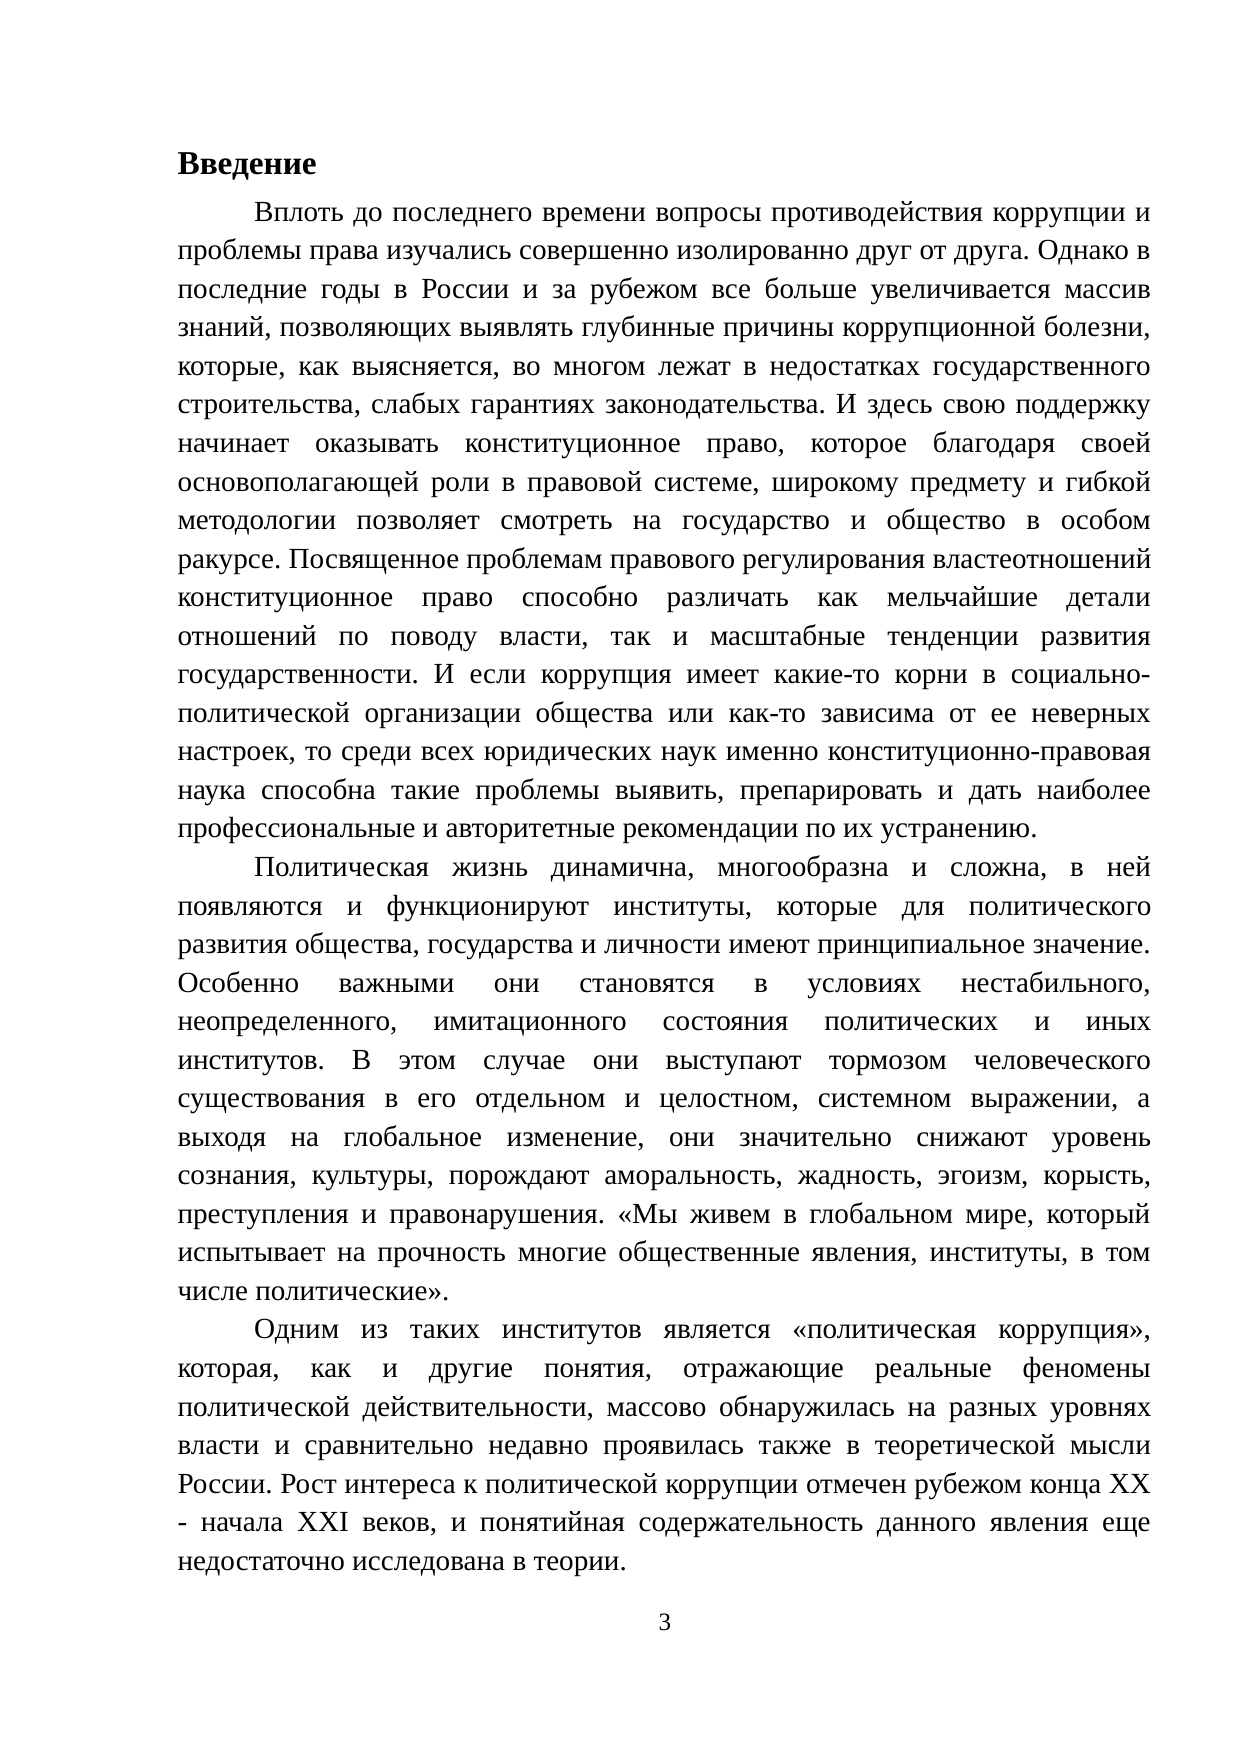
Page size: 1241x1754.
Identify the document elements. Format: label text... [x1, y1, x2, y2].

text Политическая жизнь динамична, многообразна и сложна, в ней появляются и функционируют институты, которые для политического развития общества, государства и личности имеют принципиальное значение. Особенно важными они становятся в условиях нестабильного, неопределенного, имитационного состояния политических и иных институтов. В этом случае они выступают тормозом человеческого существования в его отдельном и целостном, системном выражении, а выходя на глобальное изменение, они значительно снижают уровень сознания, культуры, порождают аморальность, жадность, эгоизм, корысть, преступления и правонарушения. «Мы живем в глобальном мире, который испытывает на прочность многие общественные явления, институты, в том числе политические». [177, 849, 1152, 1307]
text Одним из таких институтов является «политическая коррупция», которая, как и другие понятия, отражающие реальные феномены политической действительности, массово обнаружилась на разных уровнях власти и сравнительно недавно проявилась также в теоретической мысли России. Рост интереса к политической коррупции отмечен рубежом конца XX - начала XXI веков, и понятийная содержательность данного явления еще недостаточно исследована в теории. [177, 1312, 1152, 1576]
text Вплоть до последнего времени вопросы противодействия коррупции и проблемы права изучались совершенно изолированно друг от друга. Однако в последние годы в России и за рубежом все больше увеличивается массив знаний, позволяющих выявлять глубинные причины коррупционной болезни, которые, как выясняется, во многом лежат в недостатках государственного строительства, слабых гарантиях законодательства. И здесь свою поддержку начинает оказывать конституционное право, которое благодаря своей основополагающей роли в правовой системе, широкому предмету и гибкой методологии позволяет смотреть на государство и общество в особом ракурсе. Посвященное проблемам правового регулирования властеотношений конституционное право способно различать как мельчайшие детали отношений по поводу власти, так и масштабные тенденции развития государственности. И если коррупция имеет какие-то корни в социально-политической организации общества или как-то зависима от ее неверных настроек, то среди всех юридических наук именно конституционно-правовая наука способна такие проблемы выявить, препарировать и дать наиболее профессиональные и авторитетные рекомендации по их устранению. [177, 194, 1152, 844]
subtitle Введение [177, 143, 1152, 181]
